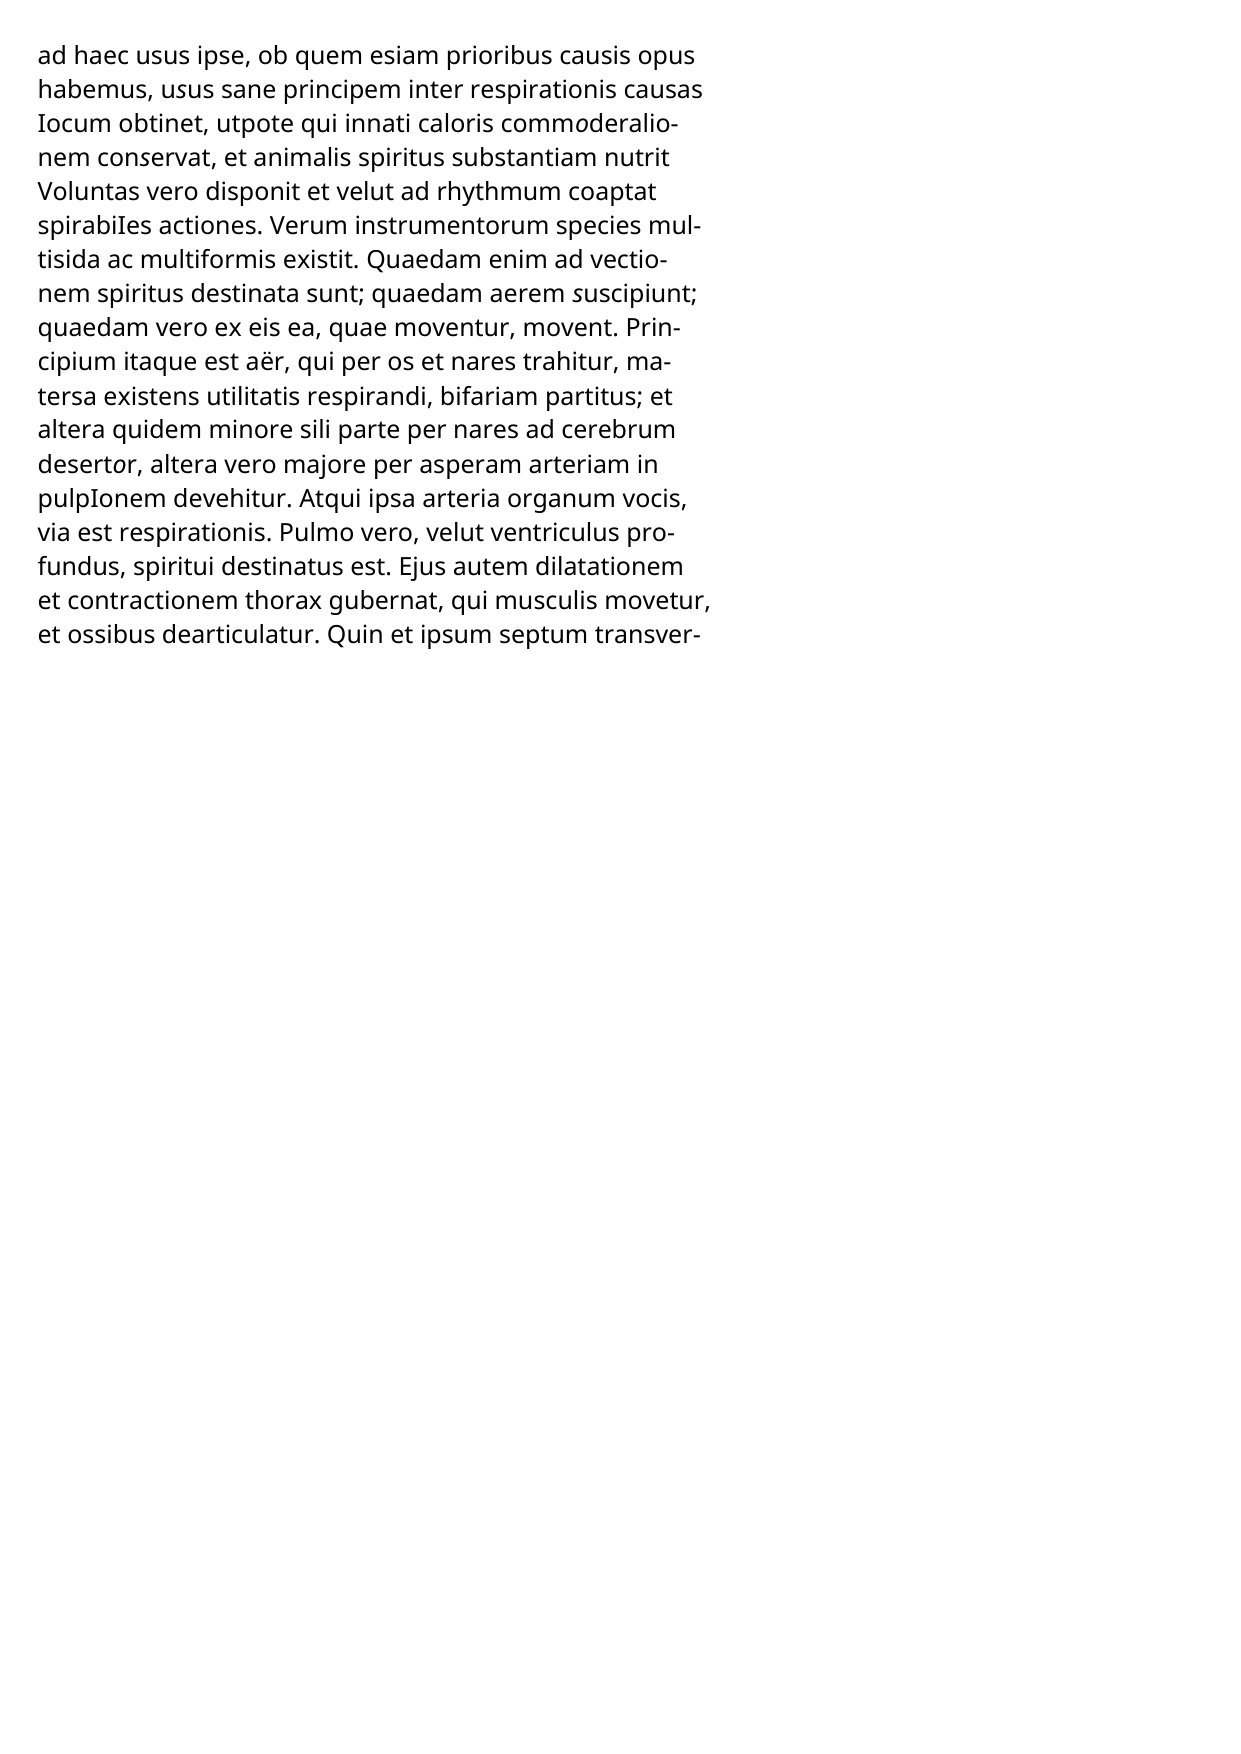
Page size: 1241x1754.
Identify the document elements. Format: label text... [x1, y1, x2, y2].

text ad haec usus ipse, ob quem esiam prioribus causis opus habemus, usus sane principem inter respirationis causas Iocum obtinet, utpote qui innati caloris commoderalio- nem conservat, et animalis spiritus substantiam nutrit Voluntas vero disponit et velut ad rhythmum coaptat spirabiIes actiones. Verum instrumentorum species mul- tisida ac multiformis existit. Quaedam enim ad vectio- nem spiritus destinata sunt; quaedam aerem suscipiunt; quaedam vero ex eis ea, quae moventur, movent. Prin- cipium itaque est aër, qui per os et nares trahitur, ma- tersa existens utilitatis respirandi, bifariam partitus; et altera quidem minore sili parte per nares ad cerebrum desertor, altera vero majore per asperam arteriam in pulpIonem devehitur. Atqui ipsa arteria organum vocis, via est respirationis. Pulmo vero, velut ventriculus pro- fundus, spiritui destinatus est. Ejus autem dilatationem et contractionem thorax gubernat, qui musculis movetur, et ossibus dearticulatur. Quin et ipsum septum transver- [37, 37, 1203, 651]
